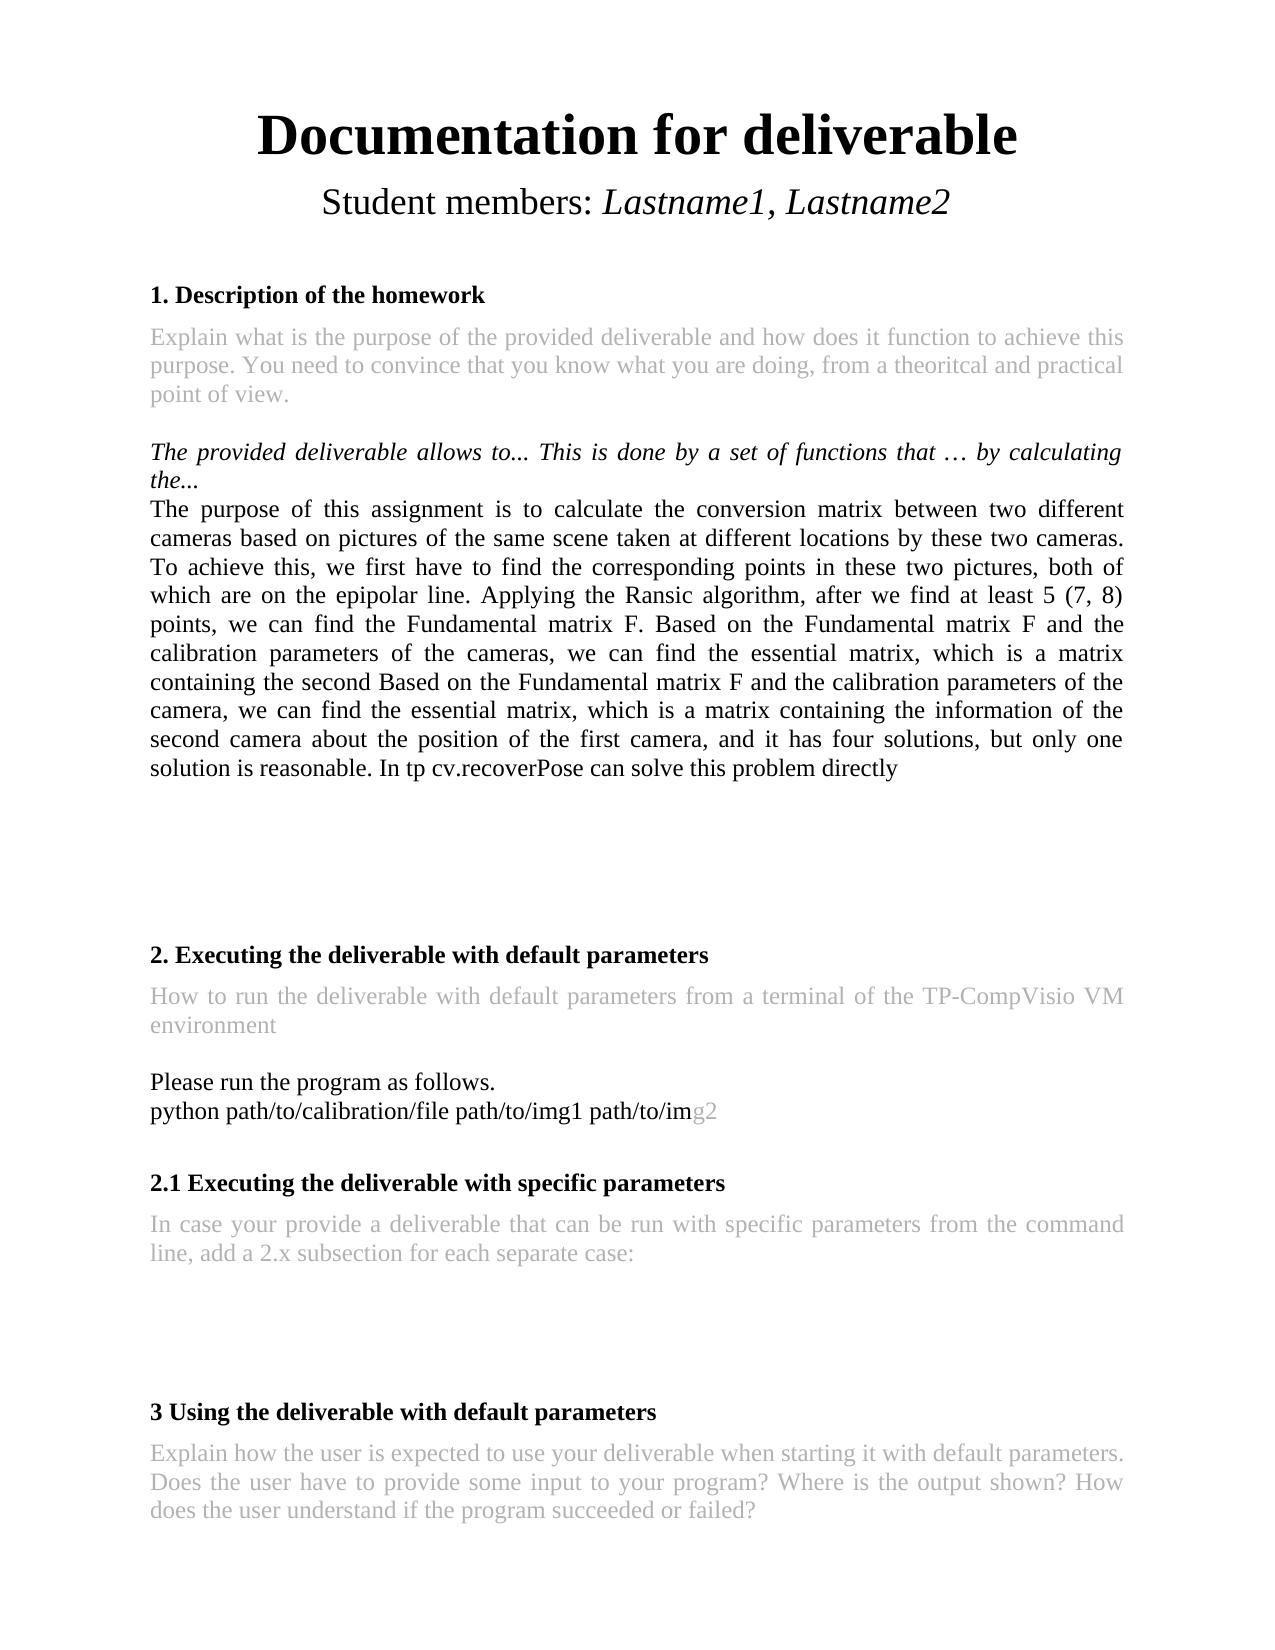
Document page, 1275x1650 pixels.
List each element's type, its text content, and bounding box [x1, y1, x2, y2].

text The purpose of this assignment is to calculate the conversion matrix between two different cameras based on pictures of the same scene taken at different locations by these two cameras. To achieve this, we first have to find the corresponding points in these two pictures, both of which are on the epipolar line. Applying the Ransic algorithm, after we find at least 5 (7, 8) points, we can find the Fundamental matrix F. Based on the Fundamental matrix F and the calibration parameters of the cameras, we can find the essential matrix, which is a matrix containing the second Based on the Fundamental matrix F and the calibration parameters of the camera, we can find the essential matrix, which is a matrix containing the information of the second camera about the position of the first camera, and it has four solutions, but only one solution is reasonable. In tp cv.recoverPose can solve this problem directly [150, 494, 1125, 782]
text python path/to/calibration/file path/to/img1 path/to/img2 [150, 1096, 1125, 1125]
text How to run the deliverable with default parameters from a terminal of the TP-CompVisio VM environment [150, 981, 1125, 1039]
text 2.1 Executing the deliverable with specific parameters [150, 1168, 1125, 1197]
text Student members: Lastname1, Lastname2 [150, 179, 1125, 223]
text Explain what is the purpose of the provided deliverable and how does it function to achieve this purpose. You need to convince that you know what you are doing, from a theoritcal and practical point of view. [150, 322, 1125, 408]
text 3 Using the deliverable with default parameters [150, 1397, 1125, 1425]
text 2. Executing the deliverable with default parameters [150, 940, 1125, 969]
text 1. Description of the homework [150, 280, 1125, 309]
text Documentation for deliverable [150, 100, 1125, 167]
text Explain how the user is expected to use your deliverable when starting it with default parameters. Does the user have to provide some input to your program? Where is the output shown? How does the user understand if the program succeeded or failed? [150, 1438, 1125, 1524]
text In case your provide a deliverable that can be run with specific parameters from the command line, add a 2.x subsection for each separate case: [150, 1209, 1125, 1267]
text Please run the program as follows. [150, 1067, 1125, 1096]
text The provided deliverable allows to... This is done by a set of functions that … by calculating the... [150, 437, 1125, 494]
